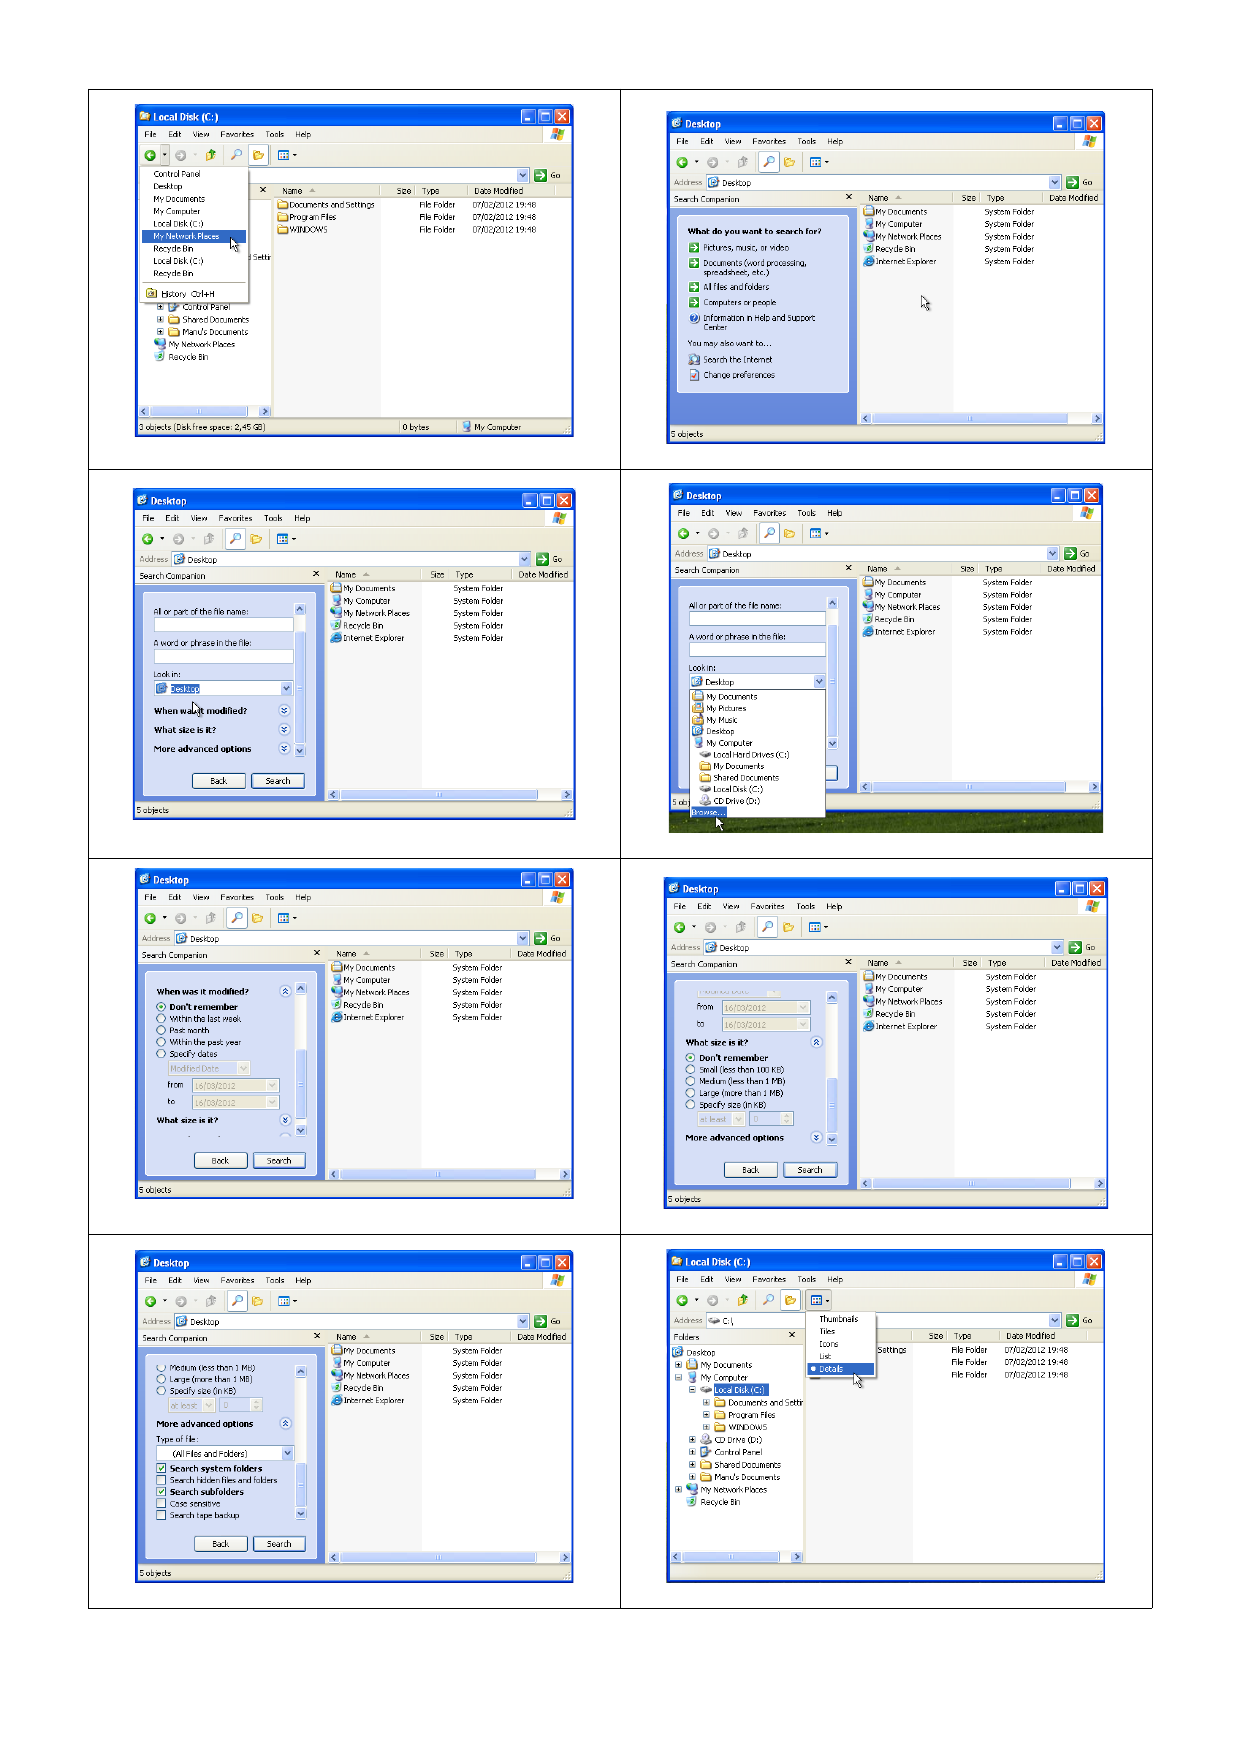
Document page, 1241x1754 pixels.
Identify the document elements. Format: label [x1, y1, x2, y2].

table_header [621, 90, 1152, 468]
table_cell [621, 859, 1152, 1234]
picture [132, 488, 576, 820]
table_cell [621, 470, 1152, 858]
table_cell [89, 470, 620, 858]
picture [663, 877, 1109, 1209]
picture [668, 483, 1104, 833]
table_header [89, 90, 620, 468]
picture [134, 868, 574, 1199]
table_cell [89, 1583, 620, 1608]
picture [666, 111, 1106, 444]
picture [666, 1249, 1105, 1583]
table_cell [89, 1235, 620, 1582]
picture [135, 1250, 574, 1583]
table_cell [89, 859, 620, 1234]
picture [134, 104, 574, 437]
table_cell [621, 1235, 1152, 1608]
